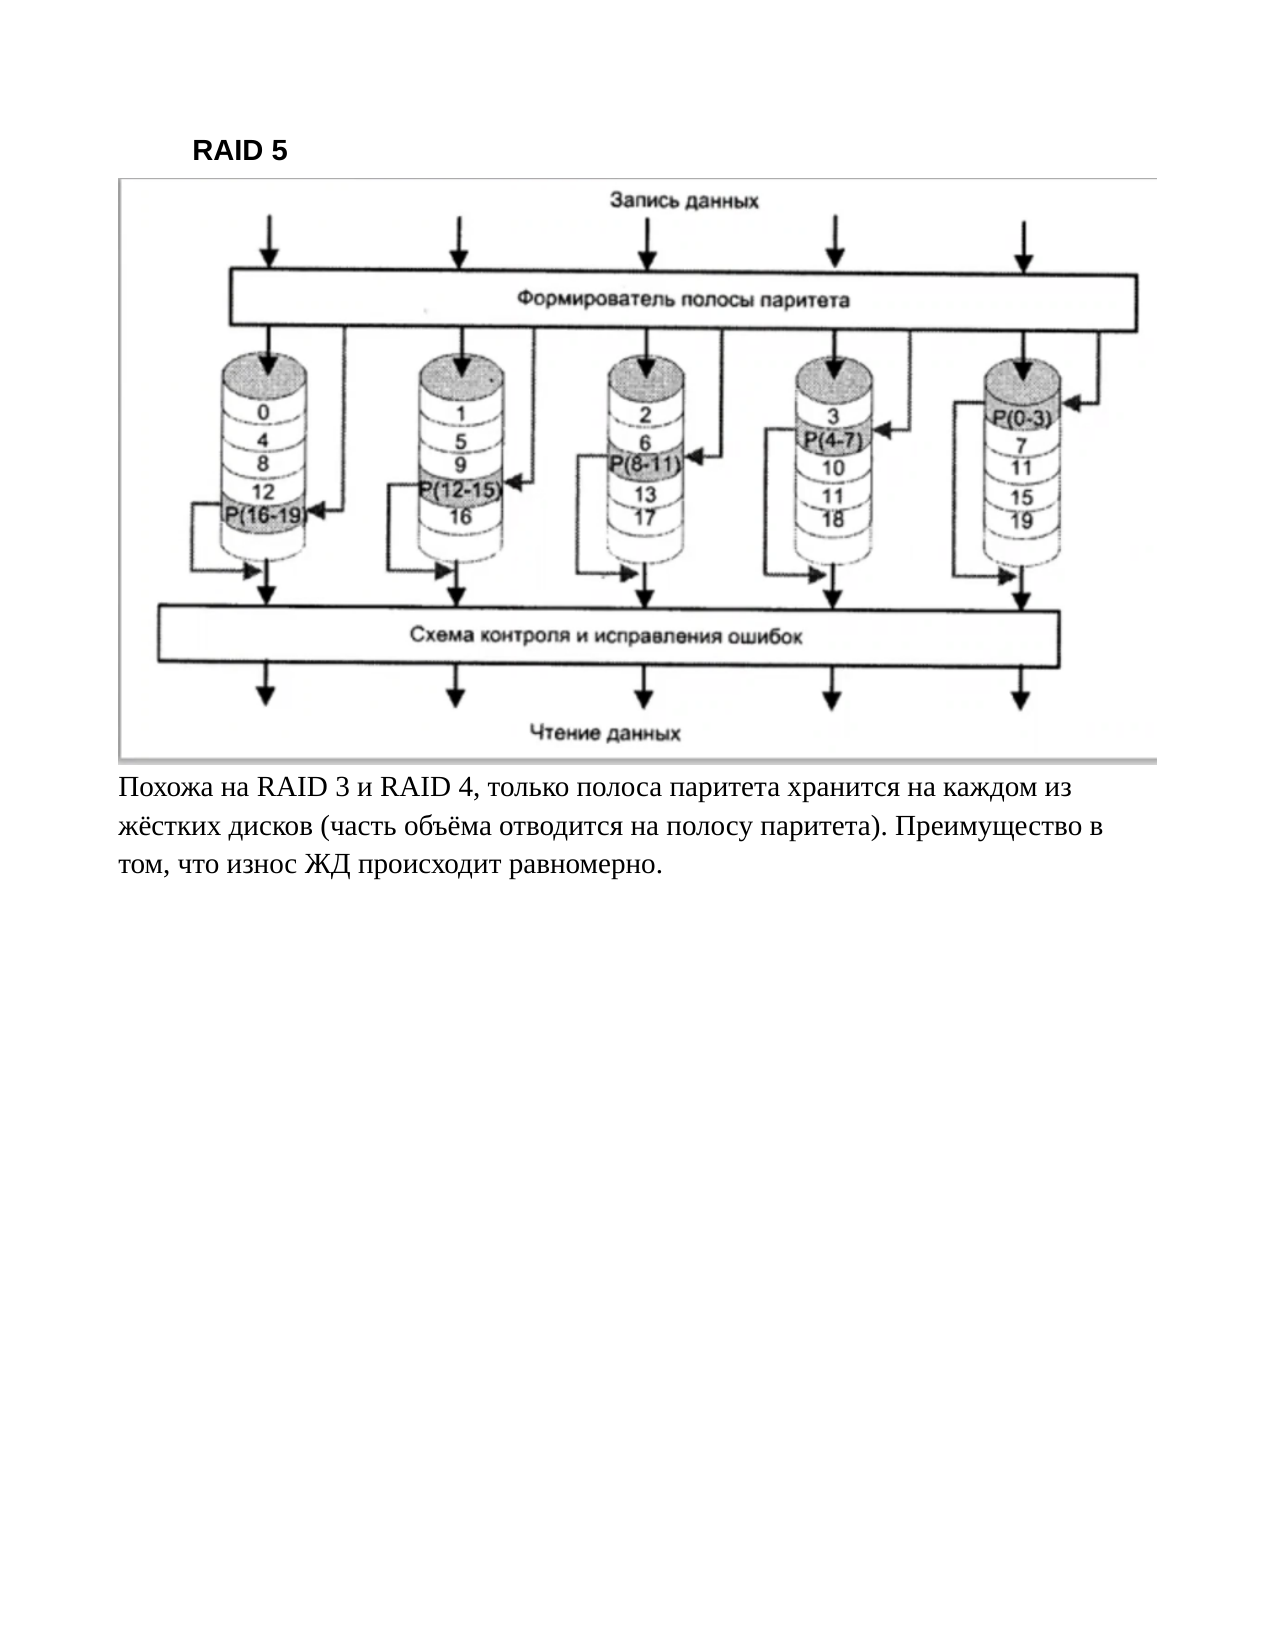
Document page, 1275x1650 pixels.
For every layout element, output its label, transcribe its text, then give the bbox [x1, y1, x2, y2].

text Похожа на RAID 3 и RAID 4, только полоса паритета хранится на каждом из жёстких дисков (часть объёма отводится на полосу паритета). Преимущество в том, что износ ЖД происходит равномерно. [118, 765, 1157, 880]
picture [118, 178, 1157, 765]
subtitle RAID 5 [118, 133, 1157, 166]
